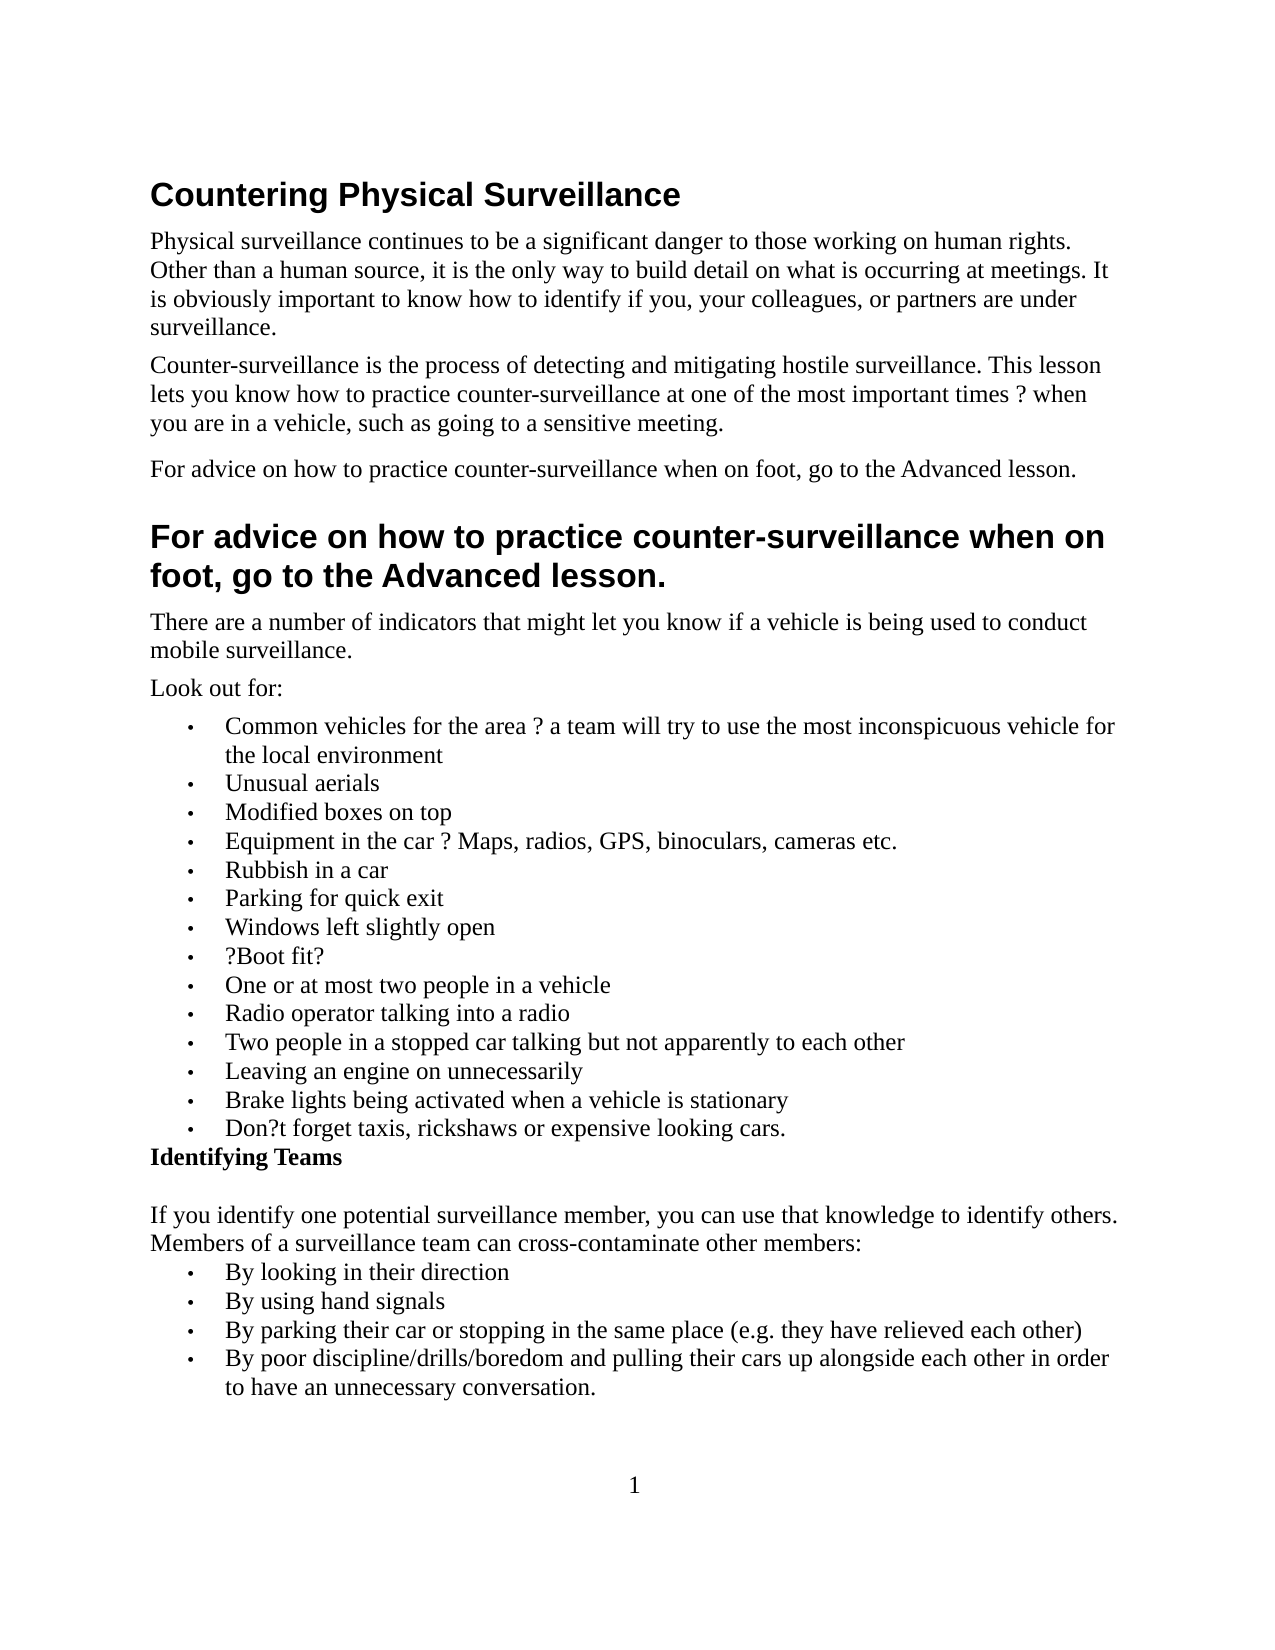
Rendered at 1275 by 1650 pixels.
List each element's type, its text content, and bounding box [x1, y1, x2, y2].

list ?Boot fit? [187, 941, 1125, 970]
text Look out for: [150, 673, 1125, 702]
text Counter-surveillance is the process of detecting and mitigating hostile surveillance. This lesson lets you know how to practice counter-surveillance at one of the most important times ? when you are in a vehicle, such as going to a sensitive meeting. [150, 350, 1125, 436]
list By looking in their direction [187, 1257, 1125, 1286]
text There are a number of indicators that might let you know if a vehicle is being used to conduct mobile surveillance. [150, 607, 1125, 664]
list By poor discipline/drills/boredom and pulling their cars up alongside each other in order to have an unnecessary conversation. [187, 1343, 1125, 1401]
list Unusual aerials [187, 768, 1125, 797]
list One or at most two people in a vehicle [187, 970, 1125, 998]
list Leaving an engine on unnecessarily [187, 1056, 1125, 1085]
list Parking for quick exit [187, 883, 1125, 912]
list Don?t forget taxis, rickshaws or expensive looking cars. [187, 1113, 1125, 1142]
list Windows left slightly open [187, 912, 1125, 941]
list Brake lights being activated when a vehicle is stationary [187, 1085, 1125, 1113]
list Common vehicles for the area ? a team will try to use the most inconspicuous vehicle for the local environment [187, 711, 1125, 768]
list Rubbish in a car [187, 855, 1125, 883]
list Radio operator talking into a radio [187, 998, 1125, 1027]
list Equipment in the car ? Maps, radios, GPS, binoculars, cameras etc. [187, 826, 1125, 855]
list By using hand signals [187, 1286, 1125, 1315]
list By parking their car or stopping in the same place (e.g. they have relieved each other) [187, 1315, 1125, 1343]
subtitle For advice on how to practice counter-surveillance when on foot, go to the Advanced lesson. [150, 517, 1125, 594]
subtitle Countering Physical Surveillance [150, 175, 1125, 214]
text Identifying Teams If you identify one potential surveillance member, you can use that knowledge to identify others. Members of a surveillance team can cross-contaminate other members: [150, 1142, 1125, 1257]
text For advice on how to practice counter-surveillance when on foot, go to the Advanced lesson. [150, 454, 1125, 483]
list Two people in a stopped car talking but not apparently to each other [187, 1027, 1125, 1056]
list Modified boxes on top [187, 797, 1125, 826]
text Physical surveillance continues to be a significant danger to those working on human rights. Other than a human source, it is the only way to build detail on what is occurring at meetings. It is obviously important to know how to identify if you, your colleagues, or partners are under surveillance. [150, 226, 1125, 341]
